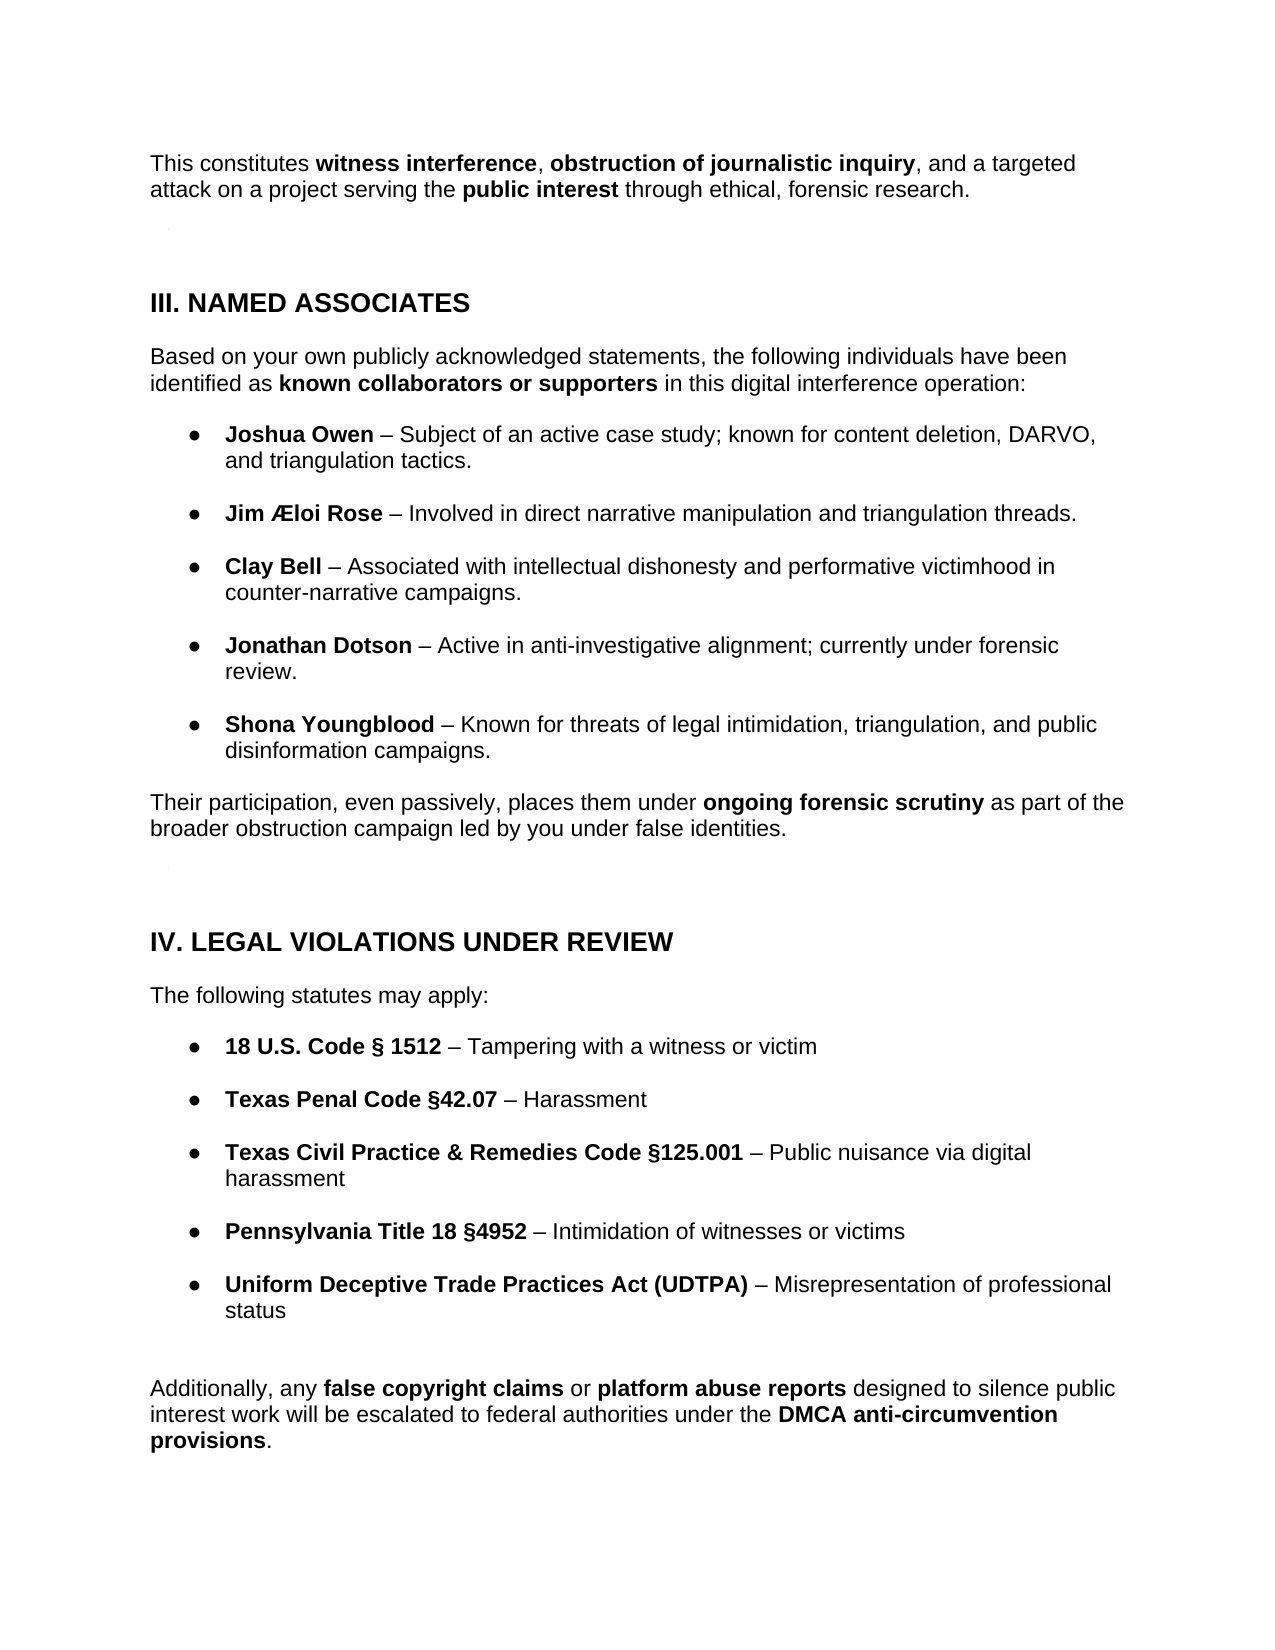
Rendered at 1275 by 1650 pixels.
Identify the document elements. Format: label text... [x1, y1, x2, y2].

list Clay Bell – Associated with intellectual dishonesty and performative victimhood in counter-narrative campaigns. [187, 553, 1125, 632]
list Texas Penal Code §42.07 – Harassment [187, 1086, 1125, 1139]
list 18 U.S. Code § 1512 – Tampering with a witness or victim [187, 1033, 1125, 1086]
text Additionally, any false copyright claims or platform abuse reports designed to silence public interest work will be escalated to federal authorities under the DMCA anti-circumvention provisions. [150, 1374, 1125, 1454]
text Based on your own publicly acknowledged statements, the following individuals have been identified as known collaborators or supporters in this digital interference operation: [150, 343, 1125, 396]
text The following statutes may apply: [150, 982, 1125, 1008]
list Jim Æloi Rose – Involved in direct narrative manipulation and triangulation threads. [187, 500, 1125, 553]
list Pennsylvania Title 18 §4952 – Intimidation of witnesses or victims [187, 1218, 1125, 1271]
list Joshua Owen – Subject of an active case study; known for content deletion, DARVO, and triangulation tactics. [187, 421, 1125, 500]
text This constitutes witness interference, obstruction of journalistic inquiry, and a targeted attack on a project serving the public interest through ethical, forensic research. [150, 150, 1125, 203]
list Shona Youngblood – Known for threats of legal intimidation, triangulation, and public disinformation campaigns. [187, 711, 1125, 764]
text Their participation, even passively, places them under ongoing forensic scrutiny as part of the broader obstruction campaign led by you under false identities. [150, 789, 1125, 841]
list Uniform Deceptive Trade Practices Act (UDTPA) – Misrepresentation of professional status [187, 1271, 1125, 1349]
list Jonathan Dotson – Active in anti-investigative alignment; currently under forensic review. [187, 632, 1125, 711]
list Texas Civil Practice & Remedies Code §125.001 – Public nuisance via digital harassment [187, 1139, 1125, 1218]
subtitle IV. LEGAL VIOLATIONS UNDER REVIEW [150, 926, 1125, 957]
subtitle III. NAMED ASSOCIATES [150, 287, 1125, 318]
